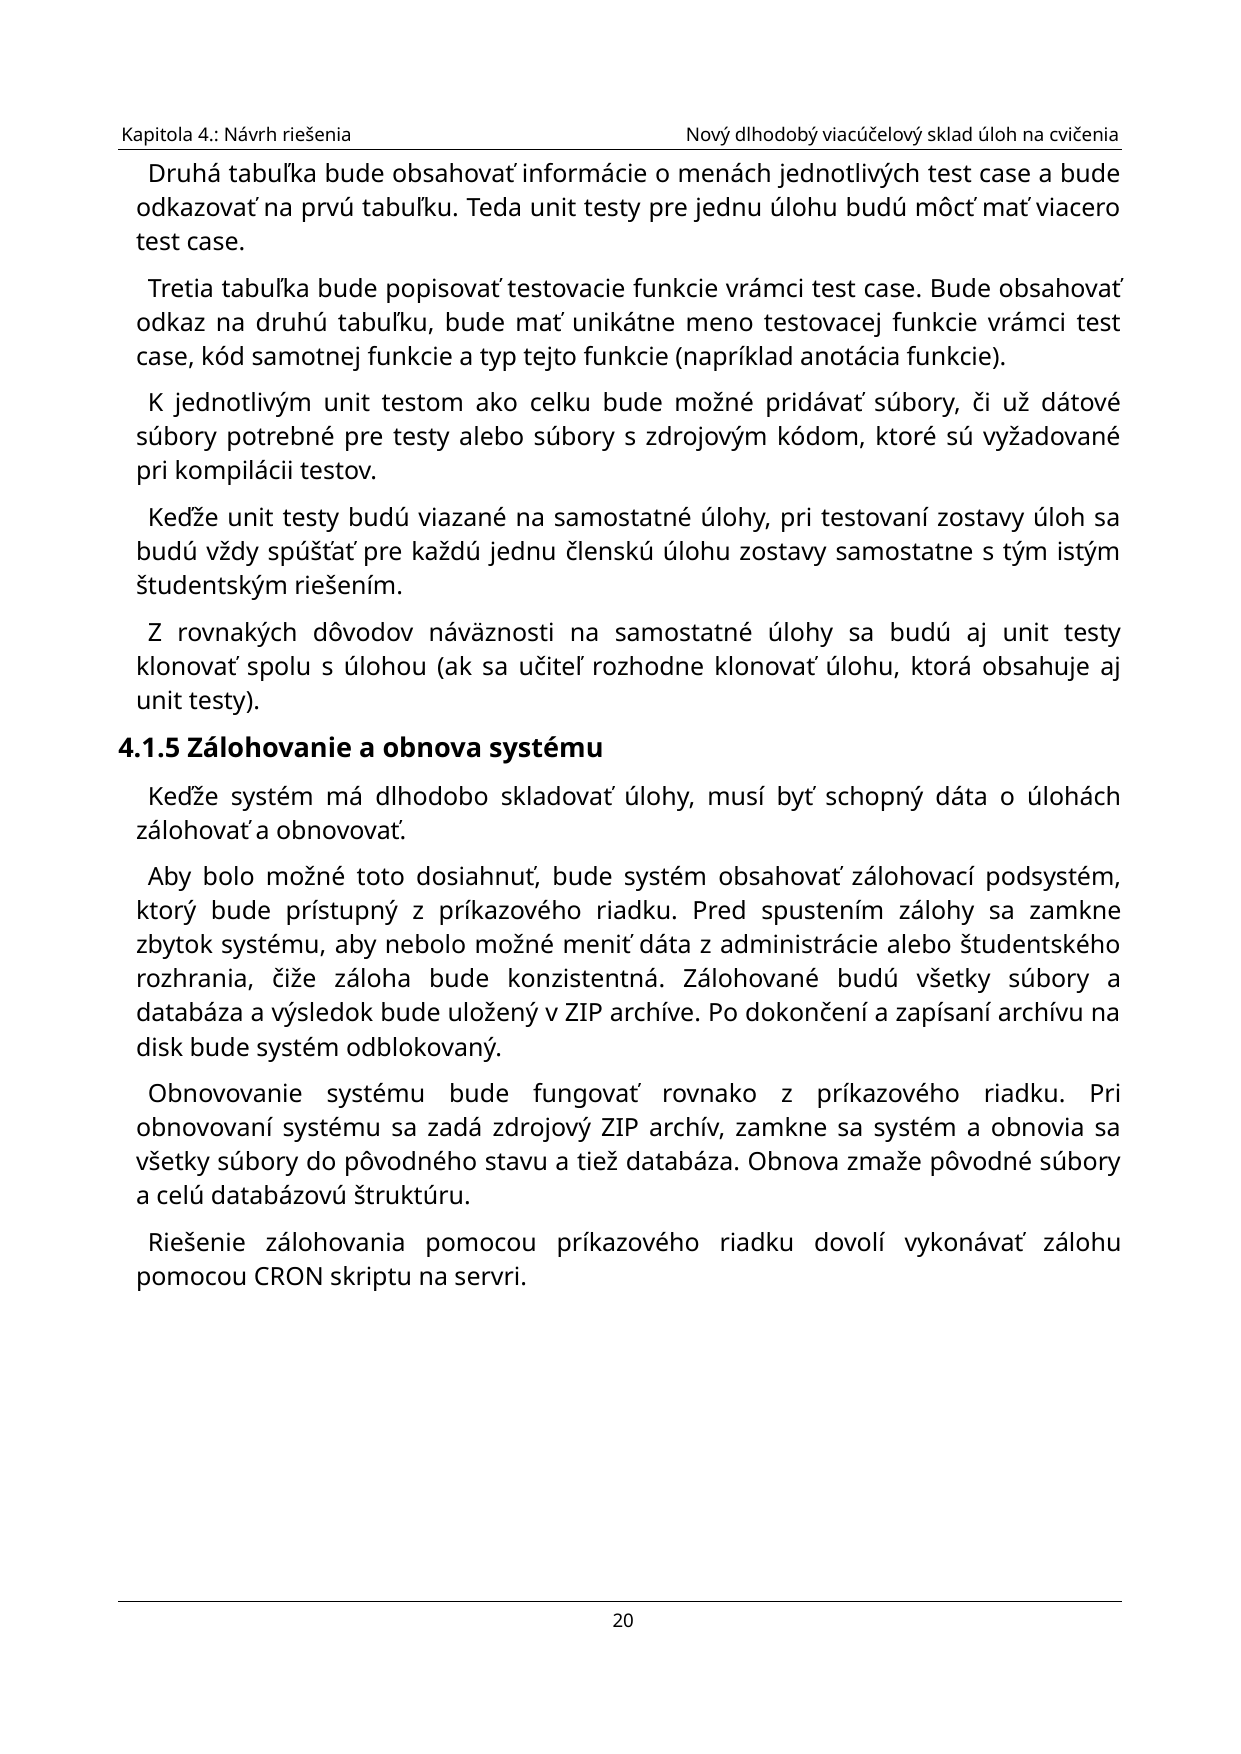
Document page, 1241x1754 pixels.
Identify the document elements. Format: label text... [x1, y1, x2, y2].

text Z rovnakých dôvodov náväznosti na samostatné úlohy sa budú aj unit testy klonovať spolu s úlohou (ak sa učiteľ rozhodne klonovať úlohu, ktorá obsahuje aj unit testy). [136, 614, 1122, 716]
text Keďže unit testy budú viazané na samostatné úlohy, pri testovaní zostavy úloh sa budú vždy spúšťať pre každú jednu členskú úlohu zostavy samostatne s tým istým študentským riešením. [136, 499, 1122, 602]
subtitle Zálohovanie a obnova systému [118, 729, 1122, 766]
text Tretia tabuľka bude popisovať testovacie funkcie vrámci test case. Bude obsahovať odkaz na druhú tabuľku, bude mať unikátne meno testovacej funkcie vrámci test case, kód samotnej funkcie a typ tejto funkcie (napríklad anotácia funkcie). [136, 270, 1122, 372]
text Riešenie zálohovania pomocou príkazového riadku dovolí vykonávať zálohu pomocou CRON skriptu na servri. [136, 1224, 1122, 1293]
text Obnovovanie systému bude fungovať rovnako z príkazového riadku. Pri obnovovaní systému sa zadá zdrojový ZIP archív, zamkne sa systém a obnovia sa všetky súbory do pôvodného stavu a tiež databáza. Obnova zmaže pôvodné súbory a celú databázovú štruktúru. [136, 1076, 1122, 1212]
text K jednotlivým unit testom ako celku bude možné pridávať súbory, či už dátové súbory potrebné pre testy alebo súbory s zdrojovým kódom, ktoré sú vyžadované pri kompilácii testov. [136, 385, 1122, 487]
text Keďže systém má dlhodobo skladovať úlohy, musí byť schopný dáta o úlohách zálohovať a obnovovať. [136, 778, 1122, 846]
text Druhá tabuľka bude obsahovať informácie o menách jednotlivých test case a bude odkazovať na prvú tabuľku. Teda unit testy pre jednu úlohu budú môcť mať viacero test case. [136, 156, 1122, 258]
text Aby bolo možné toto dosiahnuť, bude systém obsahovať zálohovací podsystém, ktorý bude prístupný z príkazového riadku. Pred spustením zálohy sa zamkne zbytok systému, aby nebolo možné meniť dáta z administrácie alebo študentského rozhrania, čiže záloha bude konzistentná. Zálohované budú všetky súbory a databáza a výsledok bude uložený v ZIP archíve. Po dokončení a zapísaní archívu na disk bude systém odblokovaný. [136, 859, 1122, 1063]
